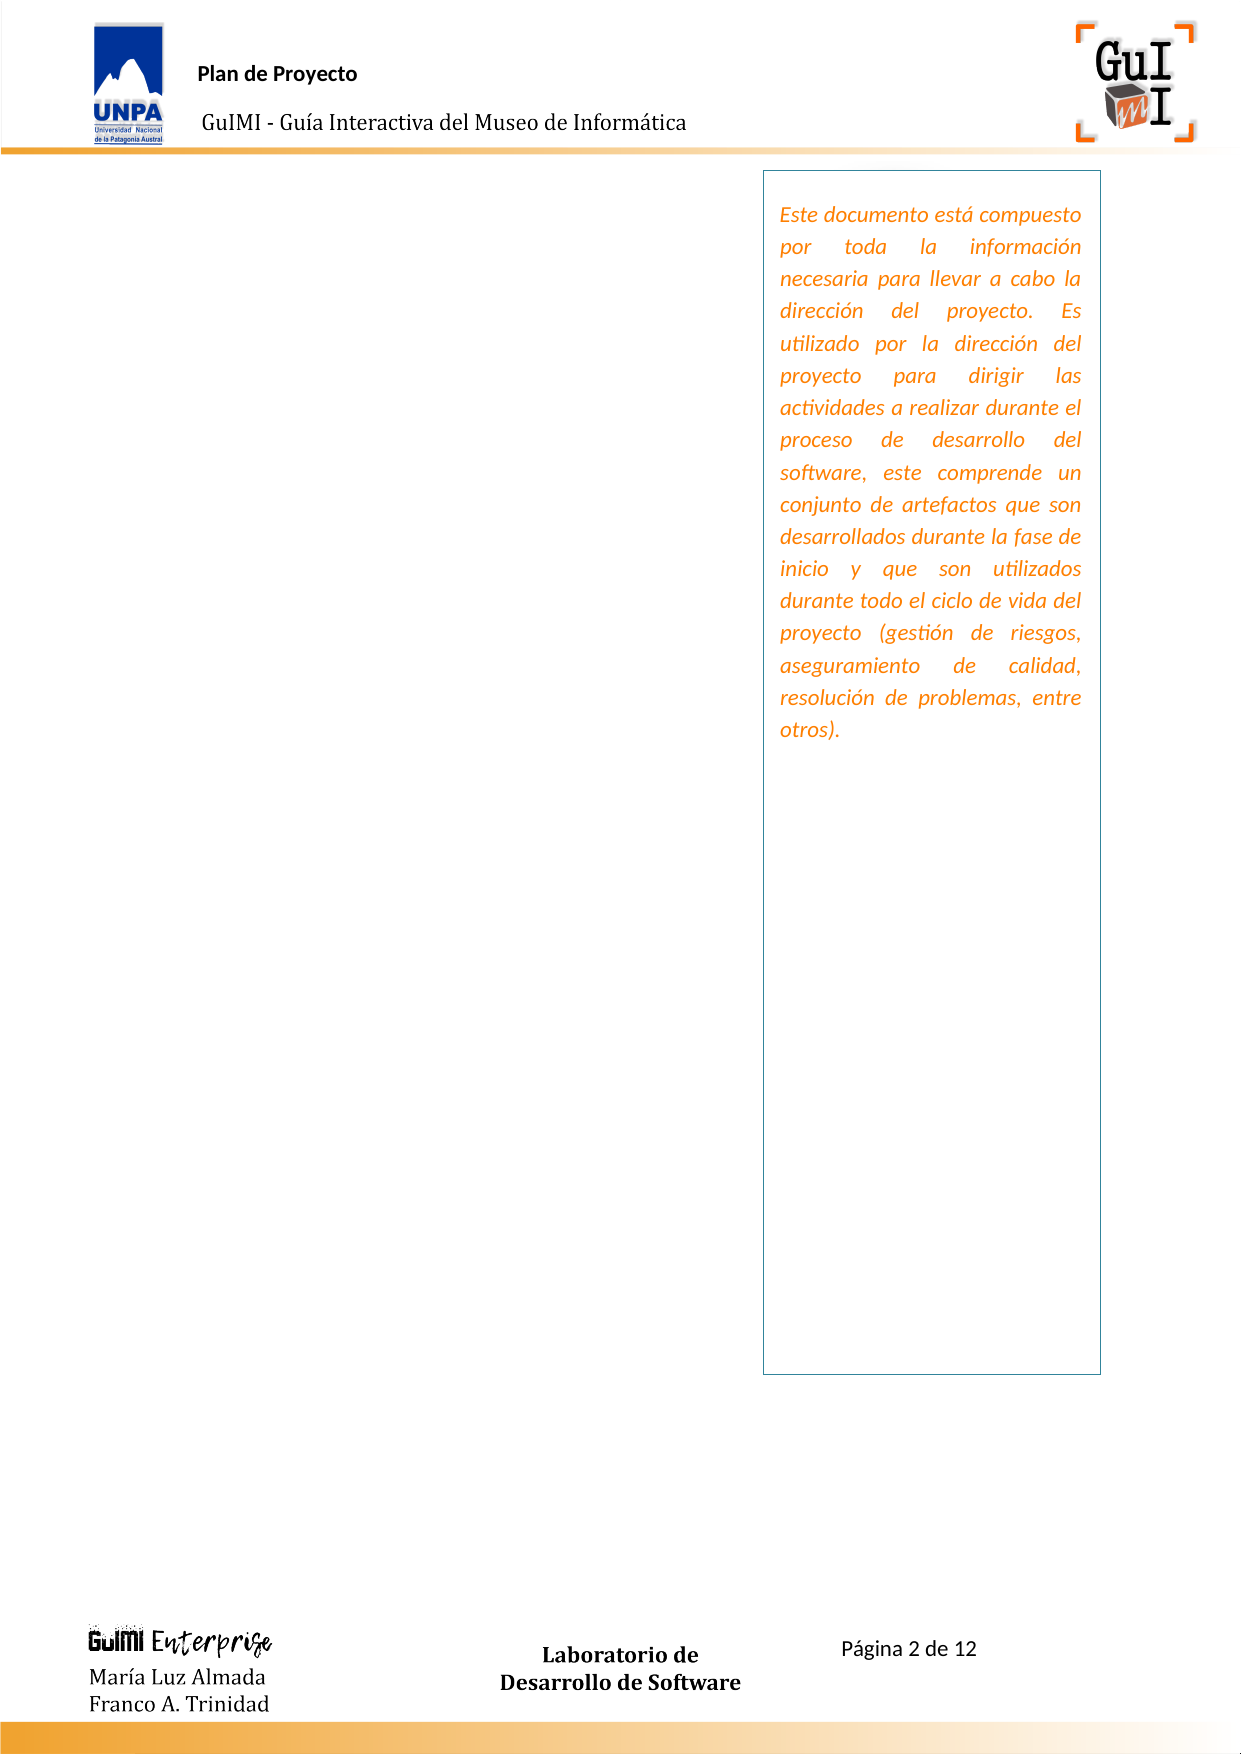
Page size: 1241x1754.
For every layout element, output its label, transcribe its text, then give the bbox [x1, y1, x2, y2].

picture [0, 0, 1241, 155]
picture [772, 161, 1014, 170]
picture [0, 1613, 1241, 1754]
text Este documento está compuesto por toda la información necesaria para llevar a cabo la dirección del proyecto. Es utilizado por la dirección del proyecto para dirigir las actividades a realizar durante el proceso de desarrollo del software, este comprende un conjunto de artefactos que son desarrollados durante la fase de inicio y que son utilizados durante todo el ciclo de vida del proyecto (gestión de riesgos, aseguramiento de calidad, resolución de problemas, entre otros). [779, 200, 1084, 743]
